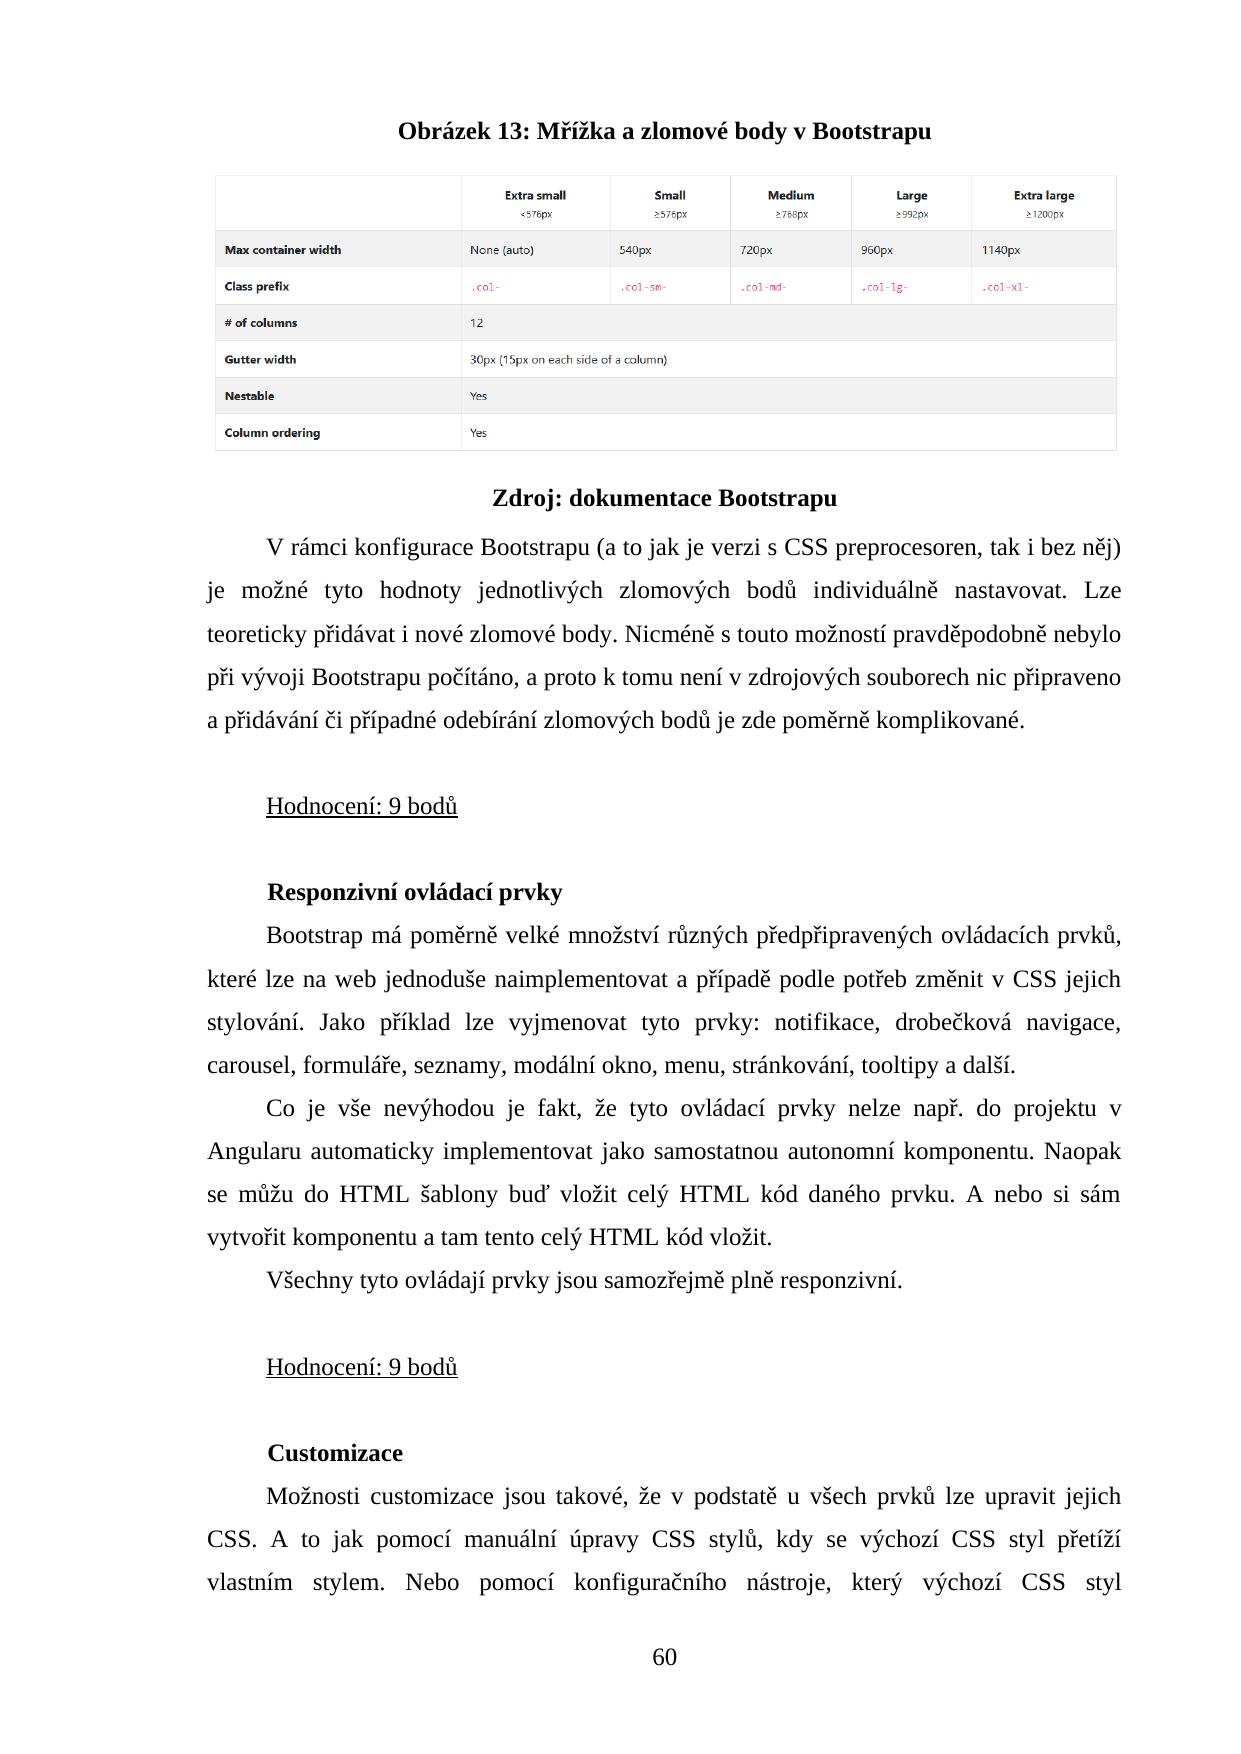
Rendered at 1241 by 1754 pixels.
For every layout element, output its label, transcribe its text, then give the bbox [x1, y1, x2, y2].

text Hodnocení: 9 bodů [207, 1352, 1122, 1381]
text Responzivní ovládací prvky [267, 877, 1122, 906]
text Možnosti customizace jsou takové, že v podstatě u všech prvků lze upravit jejich CSS. A to jak pomocí manuální úpravy CSS stylů, kdy se výchozí CSS styl přetíží vlastním stylem. Nebo pomocí konfiguračního nástroje, který výchozí CSS styl [207, 1481, 1122, 1596]
text Customizace [267, 1438, 1122, 1467]
text Hodnocení: 9 bodů [207, 791, 1122, 820]
text Obrázek 13: Mřížka a zlomové body v Bootstrapu [207, 116, 1122, 145]
text Zdroj: dokumentace Bootstrapu [207, 483, 1122, 511]
picture [207, 170, 1123, 458]
text Co je vše nevýhodou je fakt, že tyto ovládací prvky nelze např. do projektu v Angularu automaticky implementovat jako samostatnou autonomní komponentu. Naopak se můžu do HTML šablony buď vložit celý HTML kód daného prvku. A nebo si sám vytvořit komponentu a tam tento celý HTML kód vložit. [207, 1093, 1122, 1251]
text V rámci konfigurace Bootstrapu (a to jak je verzi s CSS preprocesoren, tak i bez něj) je možné tyto hodnoty jednotlivých zlomových bodů individuálně nastavovat. Lze teoreticky přidávat i nové zlomové body. Nicméně s touto možností pravděpodobně nebylo při vývoji Bootstrapu počítáno, a proto k tomu není v zdrojových souborech nic připraveno a přidávání či případné odebírání zlomových bodů je zde poměrně komplikované. [207, 518, 1122, 734]
text Všechny tyto ovládají prvky jsou samozřejmě plně responzivní. [207, 1266, 1122, 1294]
text Bootstrap má poměrně velké množství různých předpřipravených ovládacích prvků, které lze na web jednoduše naimplementovat a případě podle potřeb změnit v CSS jejich stylování. Jako příklad lze vyjmenovat tyto prvky: notifikace, drobečková navigace, carousel, formuláře, seznamy, modální okno, menu, stránkování, tooltipy a další. [207, 921, 1122, 1079]
